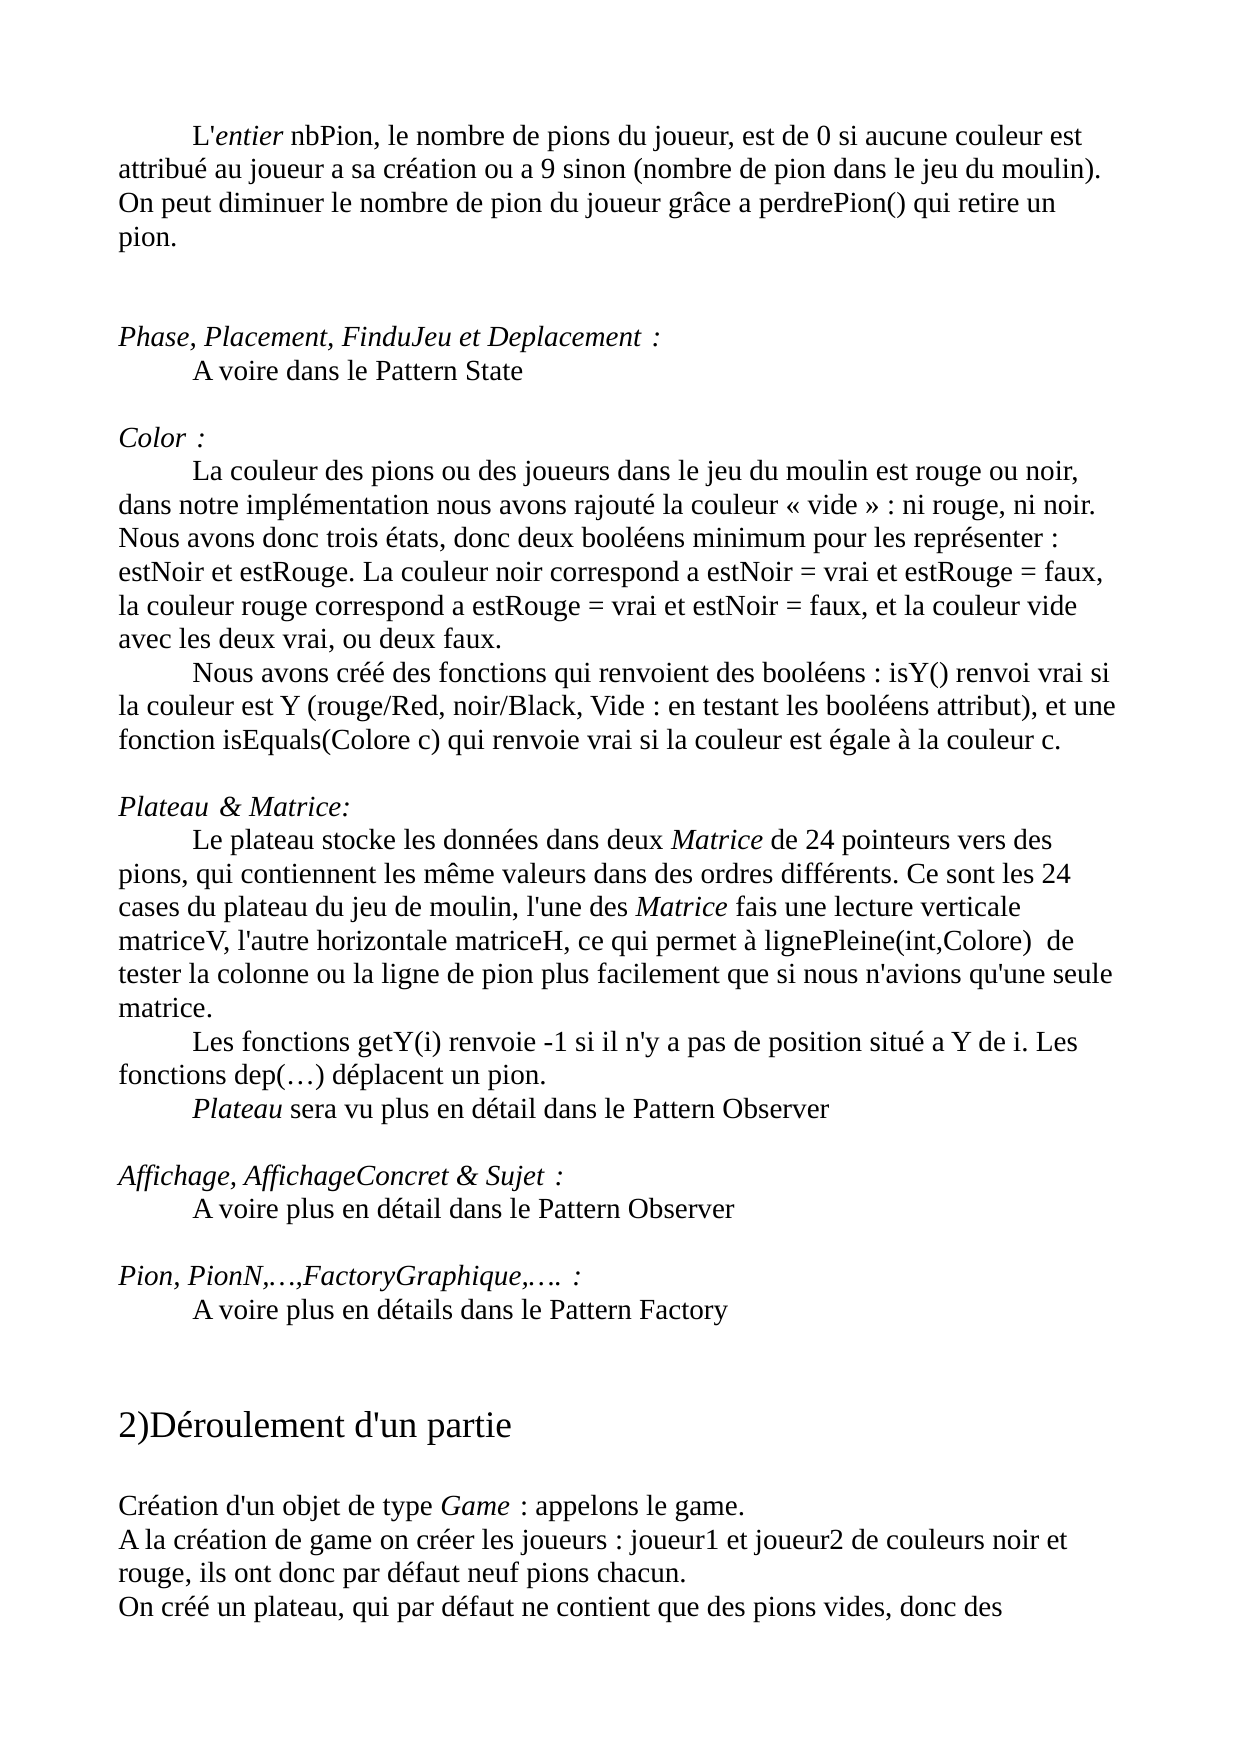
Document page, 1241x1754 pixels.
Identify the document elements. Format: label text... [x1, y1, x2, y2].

text Nous avons créé des fonctions qui renvoient des booléens : isY() renvoi vrai si la couleur est Y (rouge/Red, noir/Black, Vide : en testant les booléens attribut), et une fonction isEquals(Colore c) qui renvoie vrai si la couleur est égale à la couleur c. [118, 655, 1122, 755]
text Pion, PionN,…,FactoryGraphique,…. : [118, 1258, 1122, 1292]
text Color : [118, 420, 1122, 453]
text A voire dans le Pattern State [118, 353, 1122, 386]
text Création d'un objet de type Game : appelons le game. [118, 1488, 1122, 1522]
text A voire plus en détails dans le Pattern Factory [118, 1292, 1122, 1326]
text On créé un plateau, qui par défaut ne contient que des pions vides, donc des [118, 1589, 1122, 1623]
text Affichage, AffichageConcret & Sujet : [118, 1158, 1122, 1191]
text La couleur des pions ou des joueurs dans le jeu du moulin est rouge ou noir, dans notre implémentation nous avons rajouté la couleur « vide » : ni rouge, ni noir. Nous avons donc trois états, donc deux booléens minimum pour les représenter : estNoir et estRouge. La couleur noir correspond a estNoir = vrai et estRouge = faux, la couleur rouge correspond a estRouge = vrai et estNoir = faux, et la couleur vide avec les deux vrai, ou deux faux. [118, 453, 1122, 655]
text Phase, Placement, FinduJeu et Deplacement : [118, 319, 1122, 353]
text Plateau & Matrice: [118, 789, 1122, 822]
text Le plateau stocke les données dans deux Matrice de 24 pointeurs vers des pions, qui contiennent les même valeurs dans des ordres différents. Ce sont les 24 cases du plateau du jeu de moulin, l'une des Matrice fais une lecture verticale matriceV, l'autre horizontale matriceH, ce qui permet à lignePleine(int,Colore) de tester la colonne ou la ligne de pion plus facilement que si nous n'avions qu'une seule matrice. [118, 822, 1122, 1024]
text L'entier nbPion, le nombre de pions du joueur, est de 0 si aucune couleur est attribué au joueur a sa création ou a 9 sinon (nombre de pion dans le jeu du moulin). On peut diminuer le nombre de pion du joueur grâce a perdrePion() qui retire un pion. [118, 118, 1122, 252]
text A voire plus en détail dans le Pattern Observer [118, 1191, 1122, 1225]
text A la création de game on créer les joueurs : joueur1 et joueur2 de couleurs noir et rouge, ils ont donc par défaut neuf pions chacun. [118, 1522, 1122, 1589]
text 2)Déroulement d'un partie [118, 1402, 1122, 1445]
text Les fonctions getY(i) renvoie -1 si il n'y a pas de position situé a Y de i. Les fonctions dep(…) déplacent un pion. [118, 1024, 1122, 1091]
text Plateau sera vu plus en détail dans le Pattern Observer [118, 1091, 1122, 1124]
